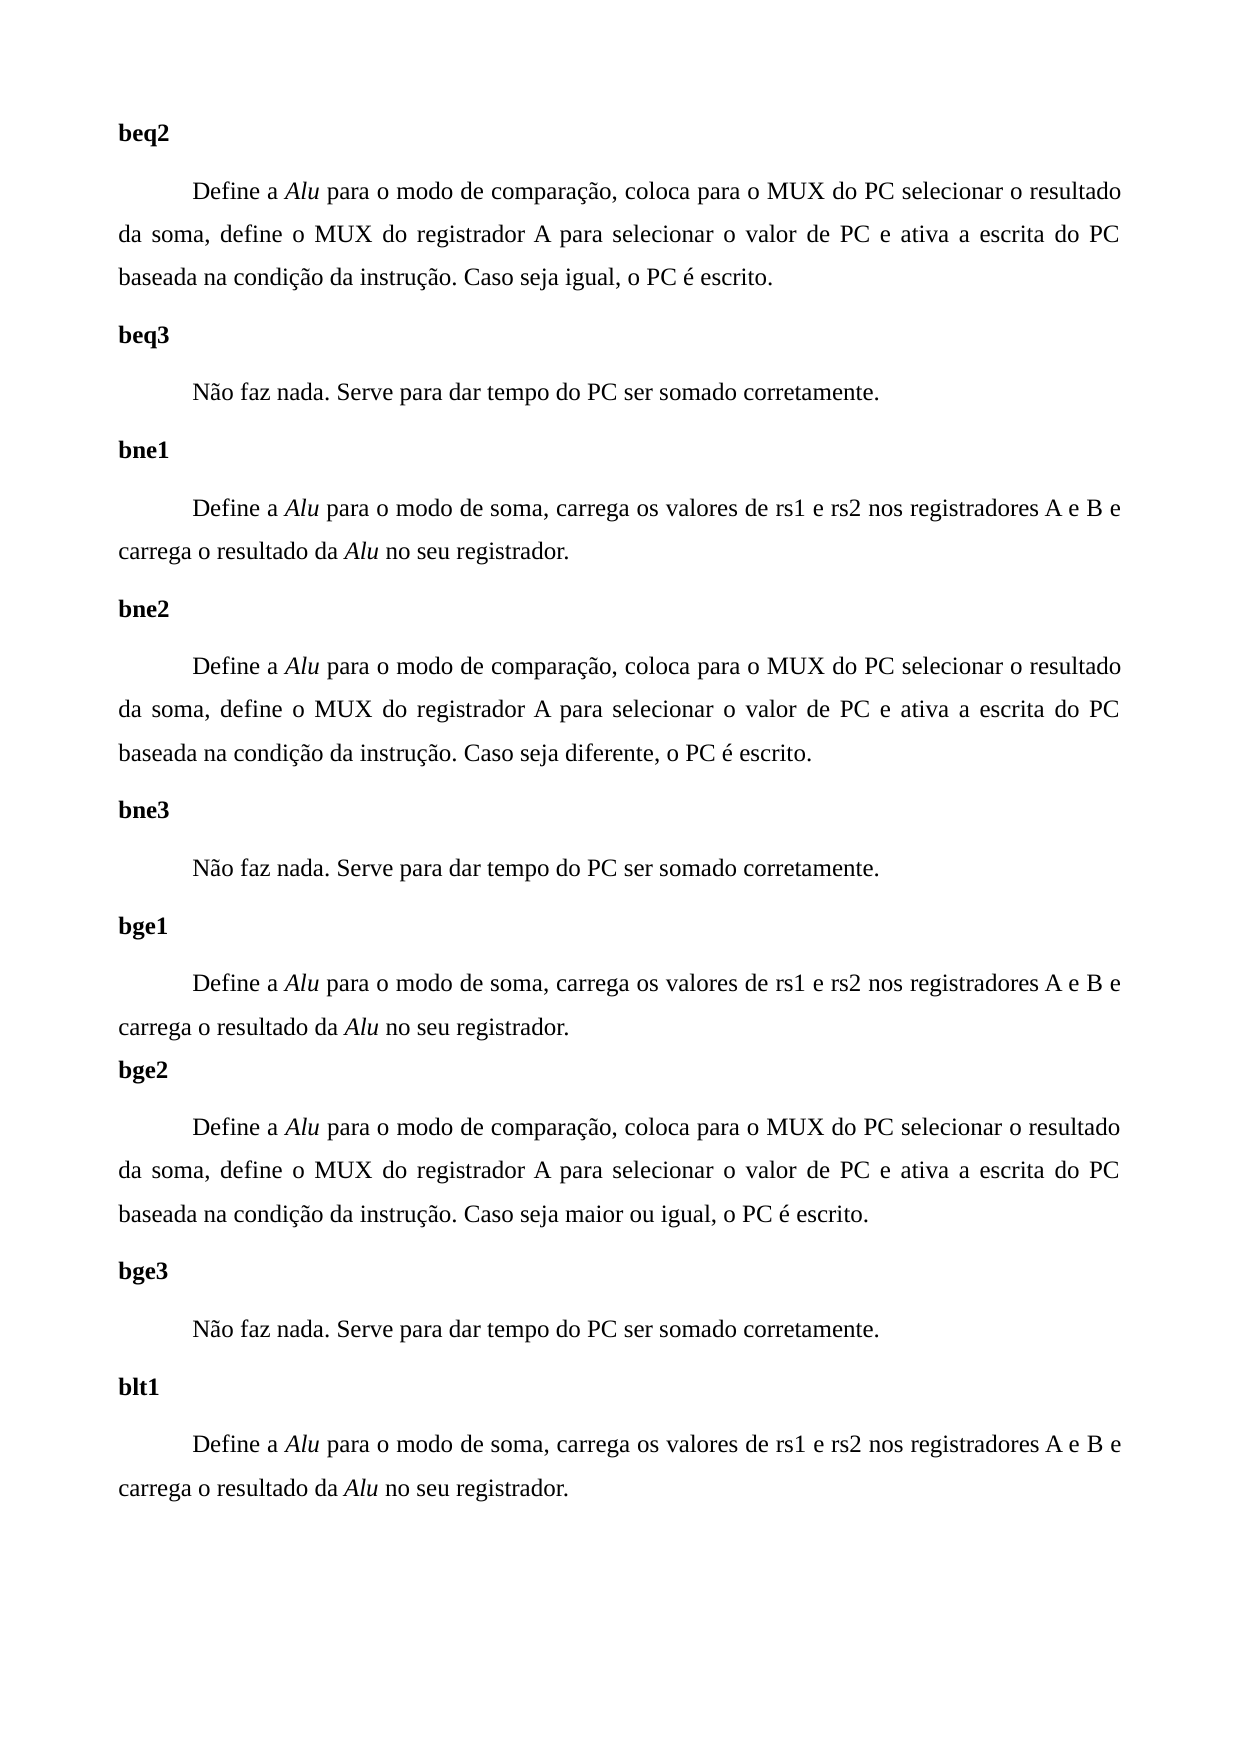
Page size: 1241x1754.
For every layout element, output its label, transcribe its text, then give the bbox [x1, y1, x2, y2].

text beq2 [118, 118, 1122, 147]
text bne2 [118, 594, 1122, 622]
text bge2 [118, 1055, 1122, 1083]
text bge1 [118, 911, 1122, 939]
text Define a Alu para o modo de soma, carrega os valores de rs1 e rs2 nos registradores A e B e carrega o resultado da Alu no seu registrador. [118, 1429, 1122, 1501]
text bne3 [118, 795, 1122, 824]
text blt1 [118, 1372, 1122, 1401]
text Define a Alu para o modo de comparação, coloca para o MUX do PC selecionar o resultado da soma, define o MUX do registrador A para selecionar o valor de PC e ativa a escrita do PC baseada na condição da instrução. Caso seja maior ou igual, o PC é escrito. [118, 1112, 1122, 1227]
text beq3 [118, 320, 1122, 348]
text Não faz nada. Serve para dar tempo do PC ser somado corretamente. [118, 377, 1122, 406]
text Define a Alu para o modo de comparação, coloca para o MUX do PC selecionar o resultado da soma, define o MUX do registrador A para selecionar o valor de PC e ativa a escrita do PC baseada na condição da instrução. Caso seja diferente, o PC é escrito. [118, 651, 1122, 766]
text Define a Alu para o modo de soma, carrega os valores de rs1 e rs2 nos registradores A e B e carrega o resultado da Alu no seu registrador. [118, 493, 1122, 565]
text Define a Alu para o modo de comparação, coloca para o MUX do PC selecionar o resultado da soma, define o MUX do registrador A para selecionar o valor de PC e ativa a escrita do PC baseada na condição da instrução. Caso seja igual, o PC é escrito. [118, 176, 1122, 291]
text Não faz nada. Serve para dar tempo do PC ser somado corretamente. [118, 853, 1122, 882]
text bge3 [118, 1256, 1122, 1285]
text Define a Alu para o modo de soma, carrega os valores de rs1 e rs2 nos registradores A e B e carrega o resultado da Alu no seu registrador. [118, 968, 1122, 1040]
text bne1 [118, 435, 1122, 464]
text Não faz nada. Serve para dar tempo do PC ser somado corretamente. [118, 1314, 1122, 1343]
